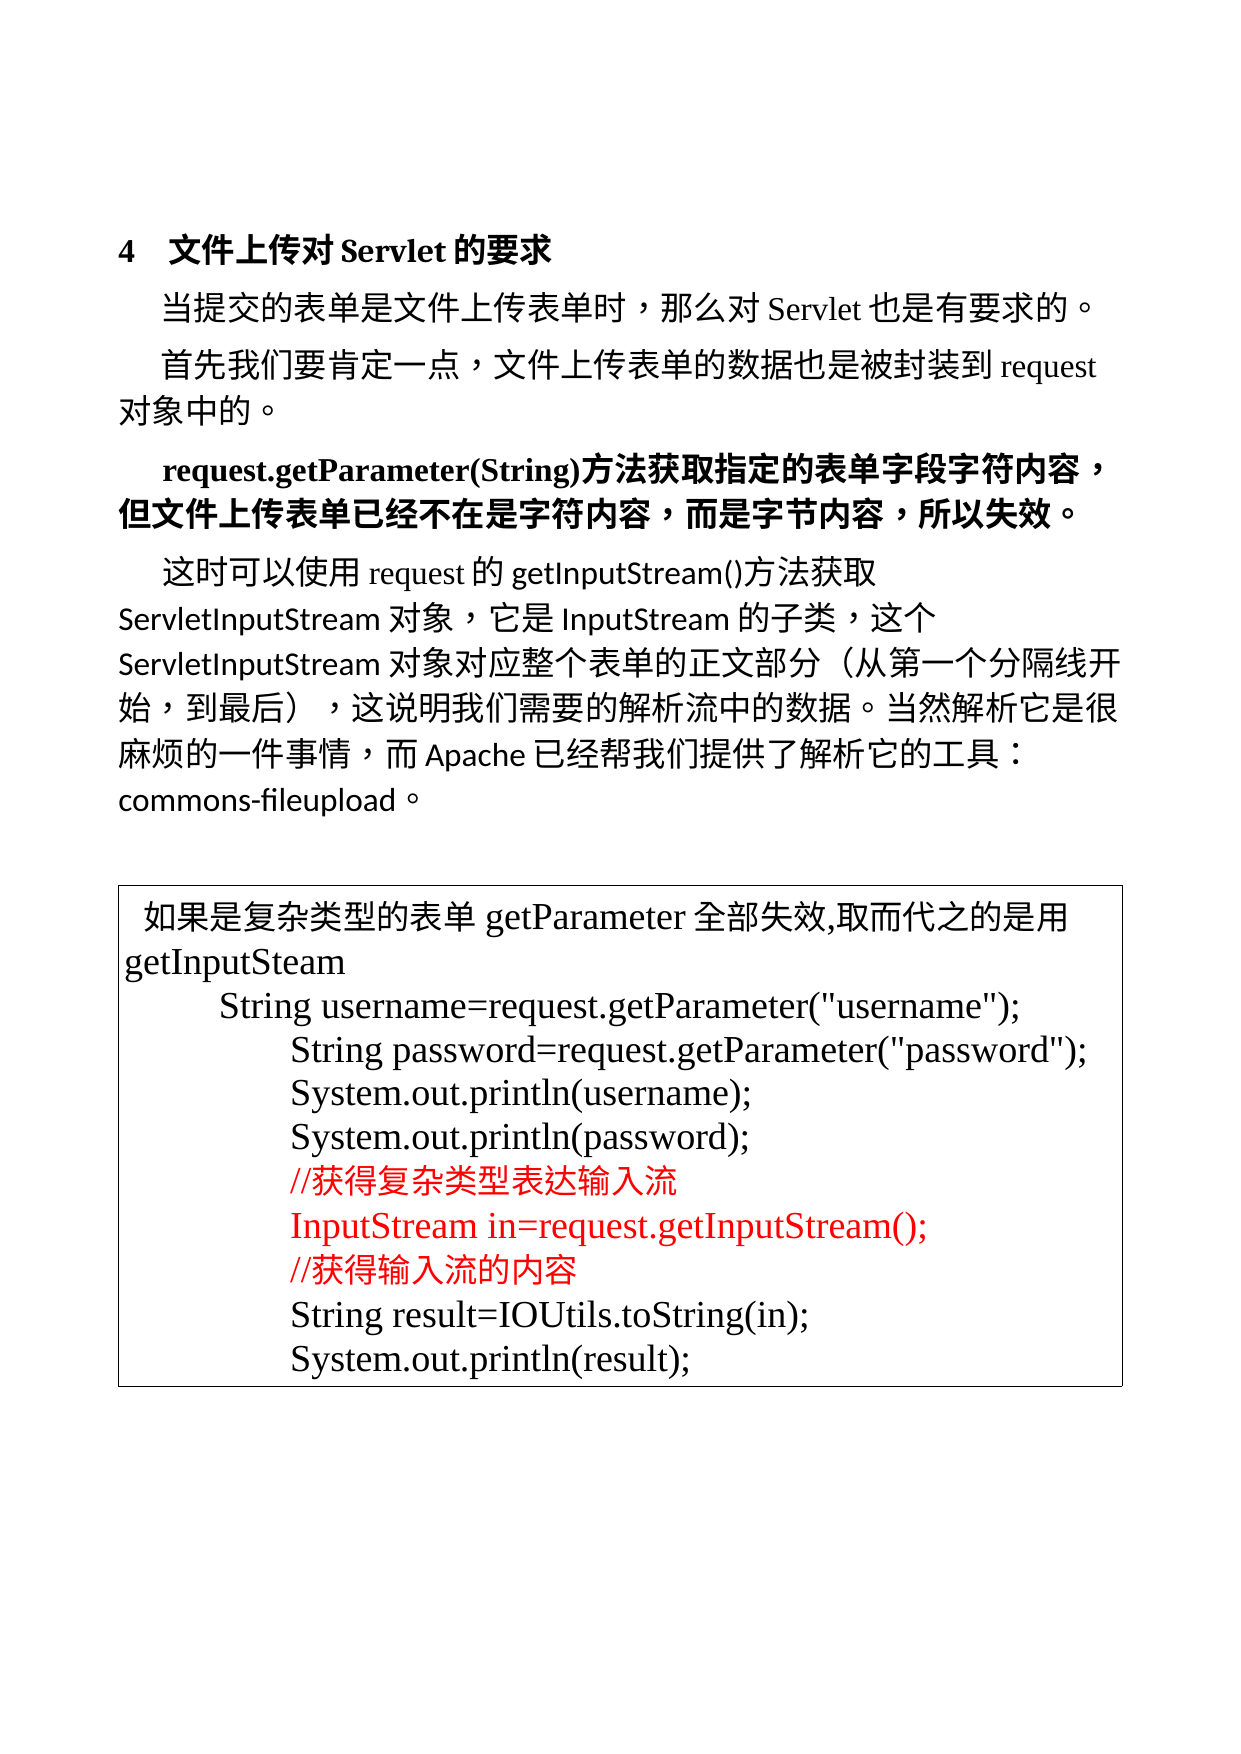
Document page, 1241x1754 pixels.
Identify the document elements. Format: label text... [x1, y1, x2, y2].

text 当提交的表单是文件上传表单时，那么对Servlet也是有要求的。 [118, 284, 1122, 330]
table_header 如果是复杂类型的表单 getParameter全部失效,取而代之的是用getInputSteam String username=request.getParameter("username"); String password=request.getParameter("password"); System.out.println(username); System.out.println(password); //获得复杂类型表达输入流 InputStream in=request.getInputStream(); //获得输入流的内容 String result=IOUtils.toString(in); System.out.println(result); [119, 886, 1122, 1386]
text request.getParameter(String)方法获取指定的表单字段字符内容，但文件上传表单已经不在是字符内容，而是字节内容，所以失效。 [118, 446, 1122, 536]
text 首先我们要肯定一点，文件上传表单的数据也是被封装到request对象中的。 [118, 342, 1122, 433]
subtitle 4 文件上传对Servlet的要求 [118, 226, 1122, 272]
text 这时可以使用request的getInputStream()方法获取ServletInputStream对象，它是InputStream的子类，这个ServletInputStream对象对应整个表单的正文部分（从第一个分隔线开始，到最后），这说明我们需要的解析流中的数据。当然解析它是很麻烦的一件事情，而Apache已经帮我们提供了解析它的工具：commons-fileupload。 [118, 549, 1122, 821]
